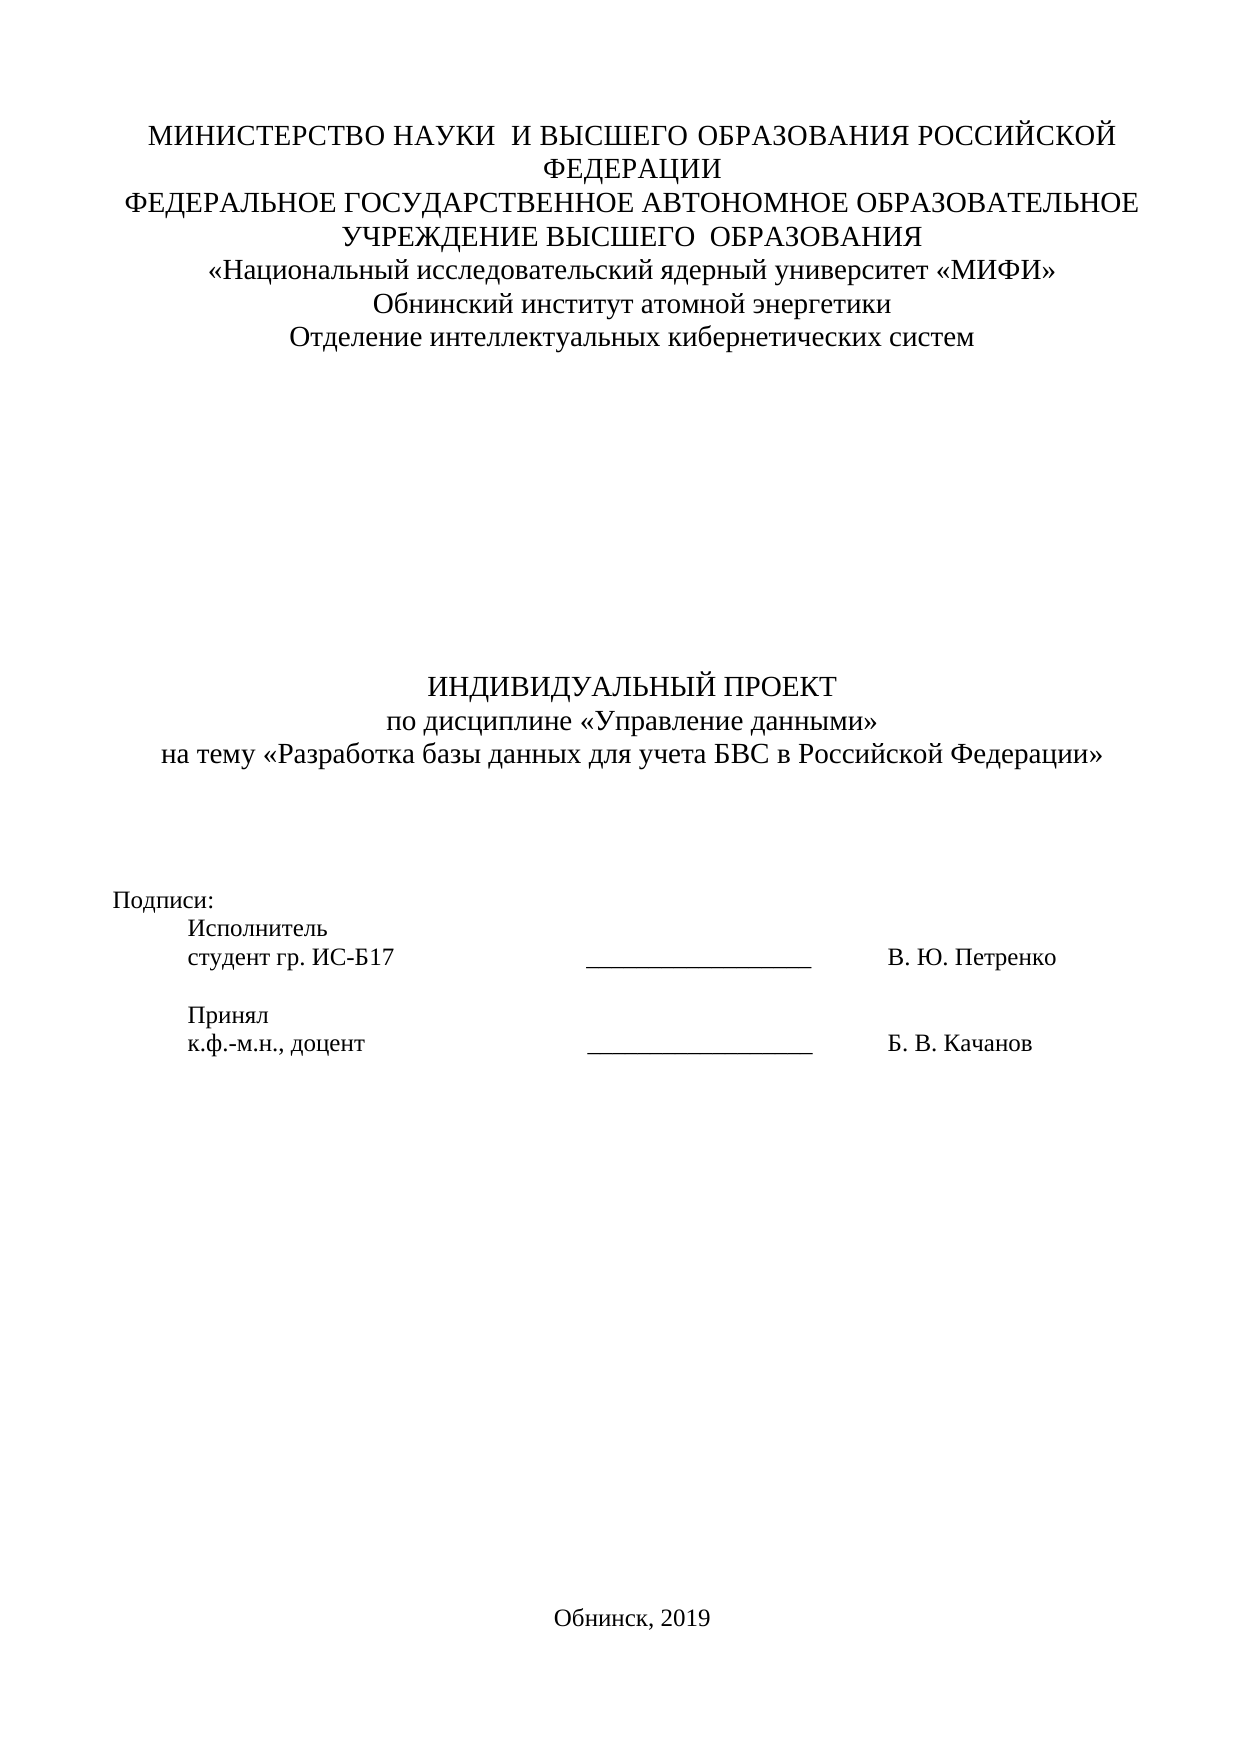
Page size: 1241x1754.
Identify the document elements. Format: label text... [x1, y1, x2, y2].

text Отделение интеллектуальных кибернетических систем [112, 319, 1152, 353]
text МИНИСТЕРСТВО НАУКИ И ВЫСШЕГО ОБРАЗОВАНИЯ РОССИЙСКОЙ ФЕДЕРАЦИИ [112, 118, 1152, 185]
text Обнинский институт атомной энергетики [112, 286, 1152, 319]
text к.ф.-м.н., доцент __________________ Б. В. Качанов [112, 1028, 1152, 1057]
text Подписи: [112, 885, 1152, 913]
text «Национальный исследовательский ядерный университет «МИФИ» [112, 252, 1152, 286]
text Исполнитель [112, 913, 1152, 942]
text на тему «Разработка базы данных для учета БВС в Российской Федерации» [112, 736, 1152, 770]
text Принял [112, 1000, 1152, 1028]
text Обнинск, 2019 [112, 1603, 1152, 1632]
text по дисциплине «Управление данными» [112, 703, 1152, 736]
text ИНДИВИДУАЛЬНЫЙ ПРОЕКТ [112, 669, 1152, 703]
text федеральное государственное АВТОНОМНОЕ образовательное учреждение высшего образования [112, 185, 1152, 252]
text студент гр. ИС-Б17 __________________ В. Ю. Петренко [112, 942, 1152, 971]
